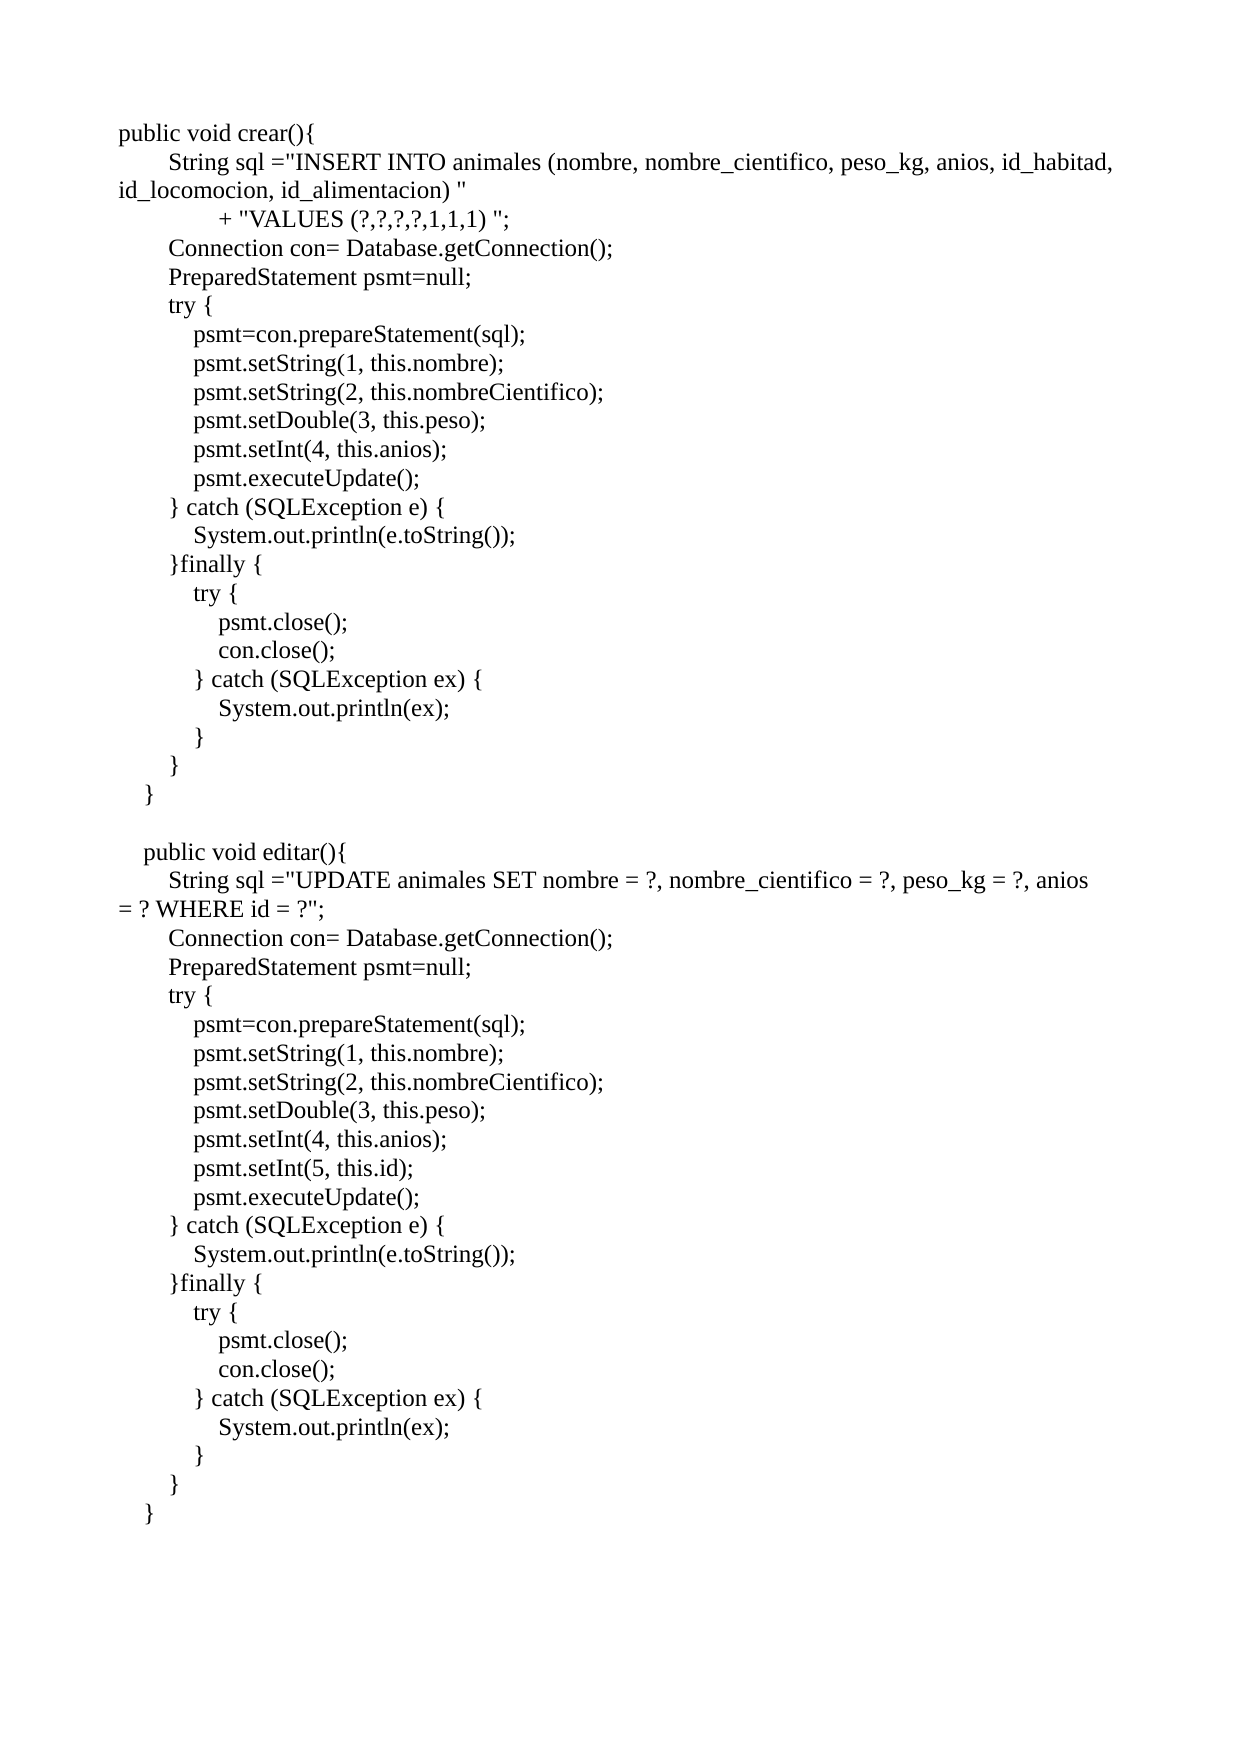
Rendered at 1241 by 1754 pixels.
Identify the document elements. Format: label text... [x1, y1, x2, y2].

text System.out.println(ex); [118, 693, 1122, 722]
text public void editar(){ [118, 837, 1122, 866]
text psmt.setDouble(3, this.peso); [118, 406, 1122, 434]
text } [118, 1469, 1122, 1498]
text Connection con= Database.getConnection(); [118, 923, 1122, 952]
text psmt=con.prepareStatement(sql); [118, 319, 1122, 348]
text public void crear(){ [118, 118, 1122, 147]
text psmt.setInt(5, this.id); [118, 1153, 1122, 1182]
text psmt.setDouble(3, this.peso); [118, 1096, 1122, 1124]
text con.close(); [118, 636, 1122, 664]
text psmt.executeUpdate(); [118, 463, 1122, 492]
text }finally { [118, 549, 1122, 578]
text PreparedStatement psmt=null; [118, 262, 1122, 291]
text } [118, 1441, 1122, 1469]
text } catch (SQLException ex) { [118, 1383, 1122, 1412]
text psmt.setInt(4, this.anios); [118, 434, 1122, 463]
text System.out.println(ex); [118, 1412, 1122, 1441]
text System.out.println(e.toString()); [118, 521, 1122, 549]
text psmt.setString(2, this.nombreCientifico); [118, 1067, 1122, 1096]
text psmt.setInt(4, this.anios); [118, 1124, 1122, 1153]
text } [118, 779, 1122, 808]
text } catch (SQLException e) { [118, 1211, 1122, 1239]
text String sql ="UPDATE animales SET nombre = ?, nombre_cientifico = ?, peso_kg = ?, anios = ? WHERE id = ?"; [118, 866, 1122, 923]
text psmt.close(); [118, 607, 1122, 636]
text con.close(); [118, 1354, 1122, 1383]
text psmt.executeUpdate(); [118, 1182, 1122, 1211]
text psmt=con.prepareStatement(sql); [118, 1009, 1122, 1038]
text Connection con= Database.getConnection(); [118, 233, 1122, 262]
text } catch (SQLException e) { [118, 492, 1122, 521]
text psmt.setString(1, this.nombre); [118, 1038, 1122, 1067]
text try { [118, 291, 1122, 319]
text String sql ="INSERT INTO animales (nombre, nombre_cientifico, peso_kg, anios, id_habitad, id_locomocion, id_alimentacion) " [118, 147, 1122, 204]
text }finally { [118, 1268, 1122, 1297]
text try { [118, 981, 1122, 1009]
text try { [118, 1297, 1122, 1326]
text System.out.println(e.toString()); [118, 1239, 1122, 1268]
text psmt.setString(2, this.nombreCientifico); [118, 377, 1122, 406]
text + "VALUES (?,?,?,?,1,1,1) "; [118, 204, 1122, 233]
text } [118, 1498, 1122, 1527]
text } [118, 722, 1122, 751]
text } [118, 751, 1122, 779]
text try { [118, 578, 1122, 607]
text psmt.setString(1, this.nombre); [118, 348, 1122, 377]
text PreparedStatement psmt=null; [118, 952, 1122, 981]
text psmt.close(); [118, 1326, 1122, 1354]
text } catch (SQLException ex) { [118, 664, 1122, 693]
